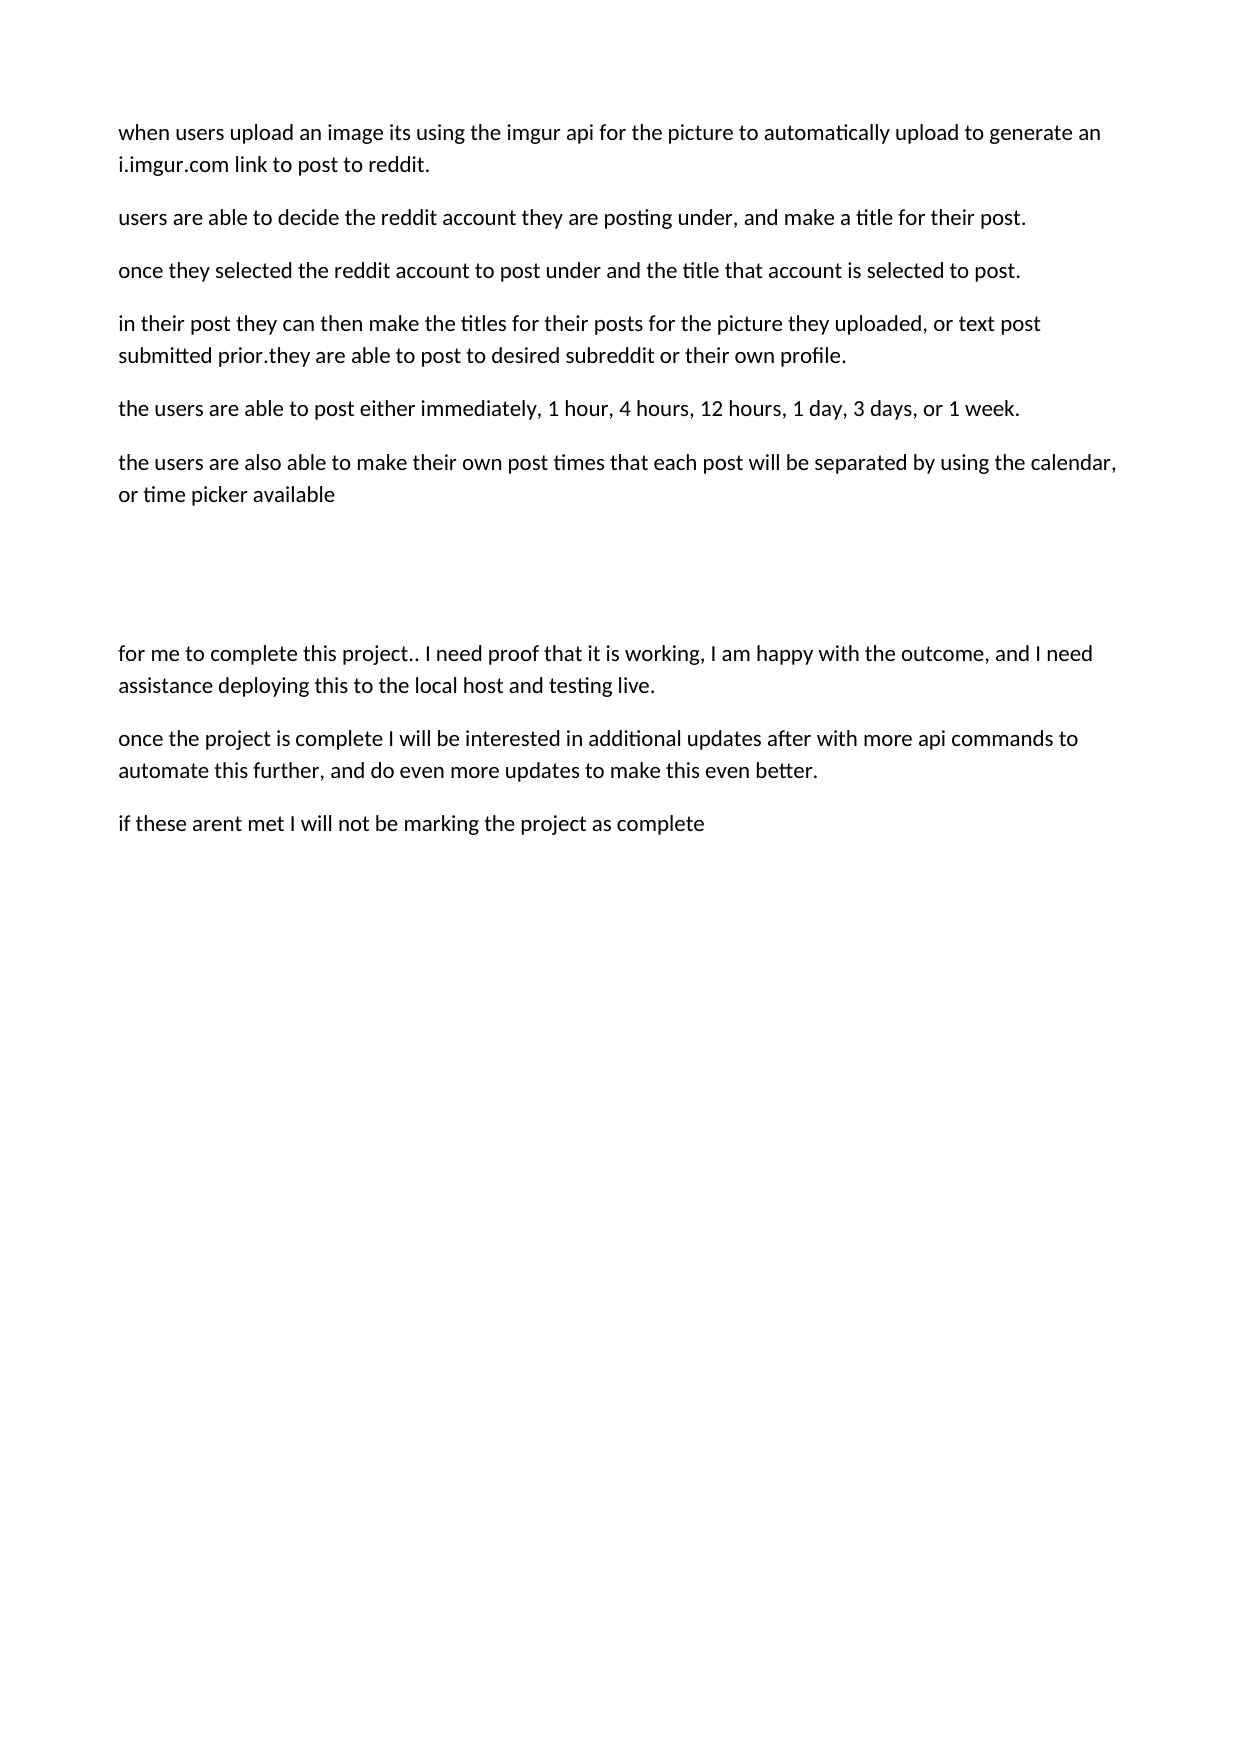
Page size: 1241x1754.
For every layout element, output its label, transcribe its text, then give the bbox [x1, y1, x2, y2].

text once the project is complete I will be interested in additional updates after with more api commands to automate this further, and do even more updates to make this even better. [118, 724, 1122, 784]
text if these arent met I will not be marking the project as complete [118, 809, 1122, 837]
text for me to complete this project.. I need proof that it is working, I am happy with the outcome, and I need assistance deploying this to the local host and testing live. [118, 639, 1122, 699]
text users are able to decide the reddit account they are posting under, and make a title for their post. [118, 203, 1122, 231]
text once they selected the reddit account to post under and the title that account is selected to post. [118, 256, 1122, 284]
text the users are also able to make their own post times that each post will be separated by using the calendar, or time picker available [118, 448, 1122, 508]
text in their post they can then make the titles for their posts for the picture they uploaded, or text post submitted prior.they are able to post to desired subreddit or their own profile. [118, 309, 1122, 369]
text when users upload an image its using the imgur api for the picture to automatically upload to generate an i.imgur.com link to post to reddit. [118, 118, 1122, 178]
text the users are able to post either immediately, 1 hour, 4 hours, 12 hours, 1 day, 3 days, or 1 week. [118, 394, 1122, 423]
